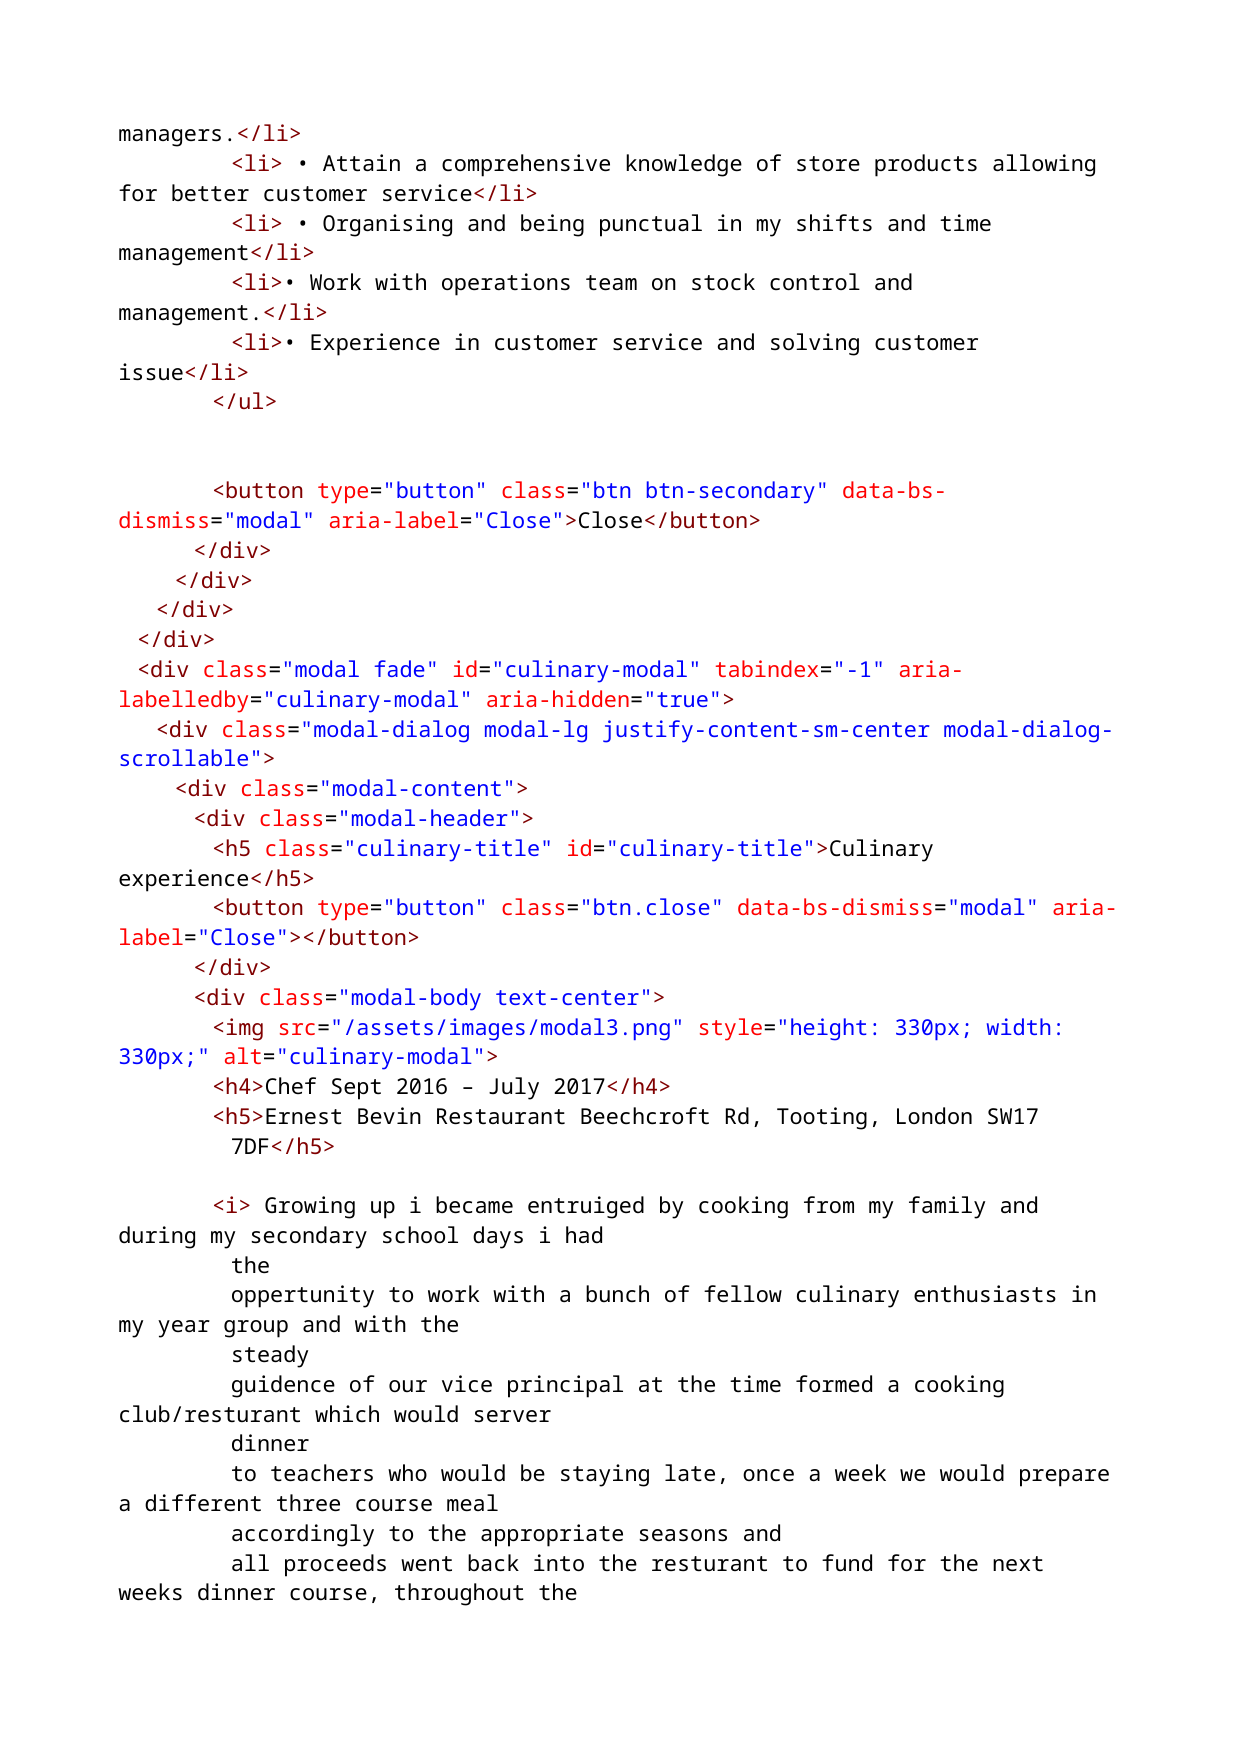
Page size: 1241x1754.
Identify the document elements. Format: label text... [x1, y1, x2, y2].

text </ul> [118, 386, 1122, 416]
text <button type="button" class="btn btn-secondary" data-bs-dismiss="modal" aria-label="Close">Close</button> [118, 475, 1122, 535]
text <div class="modal-body text-center"> [118, 982, 1122, 1011]
text <i> Growing up i became entruiged by cooking from my family and during my secondary school days i had [118, 1190, 1122, 1250]
text <li> • Attain a comprehensive knowledge of store products allowing for better customer service</li> [118, 148, 1122, 207]
text accordingly to the appropriate seasons and [118, 1518, 1122, 1548]
text <li>• Experience in customer service and solving customer issue</li> [118, 327, 1122, 386]
text <img src="/assets/images/modal3.png" style="height: 330px; width: 330px;" alt="culinary-modal"> [118, 1011, 1122, 1071]
text guidence of our vice principal at the time formed a cooking club/resturant which would server [118, 1369, 1122, 1428]
text <h5>Ernest Bevin Restaurant Beechcroft Rd, Tooting, London SW17 [118, 1101, 1122, 1131]
text </div> [118, 594, 1122, 624]
text <div class="modal-dialog modal-lg justify-content-sm-center modal-dialog-scrollable"> [118, 713, 1122, 773]
text <div class="modal fade" id="culinary-modal" tabindex="-1" aria-labelledby="culinary-modal" aria-hidden="true"> [118, 654, 1122, 713]
text <div class="modal-content"> [118, 773, 1122, 803]
text <button type="button" class="btn.close" data-bs-dismiss="modal" aria-label="Close"></button> [118, 892, 1122, 952]
text </div> [118, 952, 1122, 982]
text </div> [118, 535, 1122, 564]
text to teachers who would be staying late, once a week we would prepare a different three course meal [118, 1458, 1122, 1518]
text <h4>Chef Sept 2016 – July 2017</h4> [118, 1071, 1122, 1101]
text 7DF</h5> [118, 1131, 1122, 1160]
text <div class="modal-header"> [118, 803, 1122, 833]
text all proceeds went back into the resturant to fund for the next weeks dinner course, throughout the [118, 1548, 1122, 1607]
text <li> • Organising and being punctual in my shifts and time management</li> [118, 207, 1122, 267]
text oppertunity to work with a bunch of fellow culinary enthusiasts in my year group and with the [118, 1279, 1122, 1339]
text dinner [118, 1428, 1122, 1458]
text </div> [118, 564, 1122, 594]
text steady [118, 1339, 1122, 1369]
text <li>• Work with operations team on stock control and management.</li> [118, 267, 1122, 327]
text managers.</li> [118, 118, 1122, 148]
text </div> [118, 624, 1122, 654]
text <h5 class="culinary-title" id="culinary-title">Culinary experience</h5> [118, 833, 1122, 892]
text the [118, 1250, 1122, 1279]
